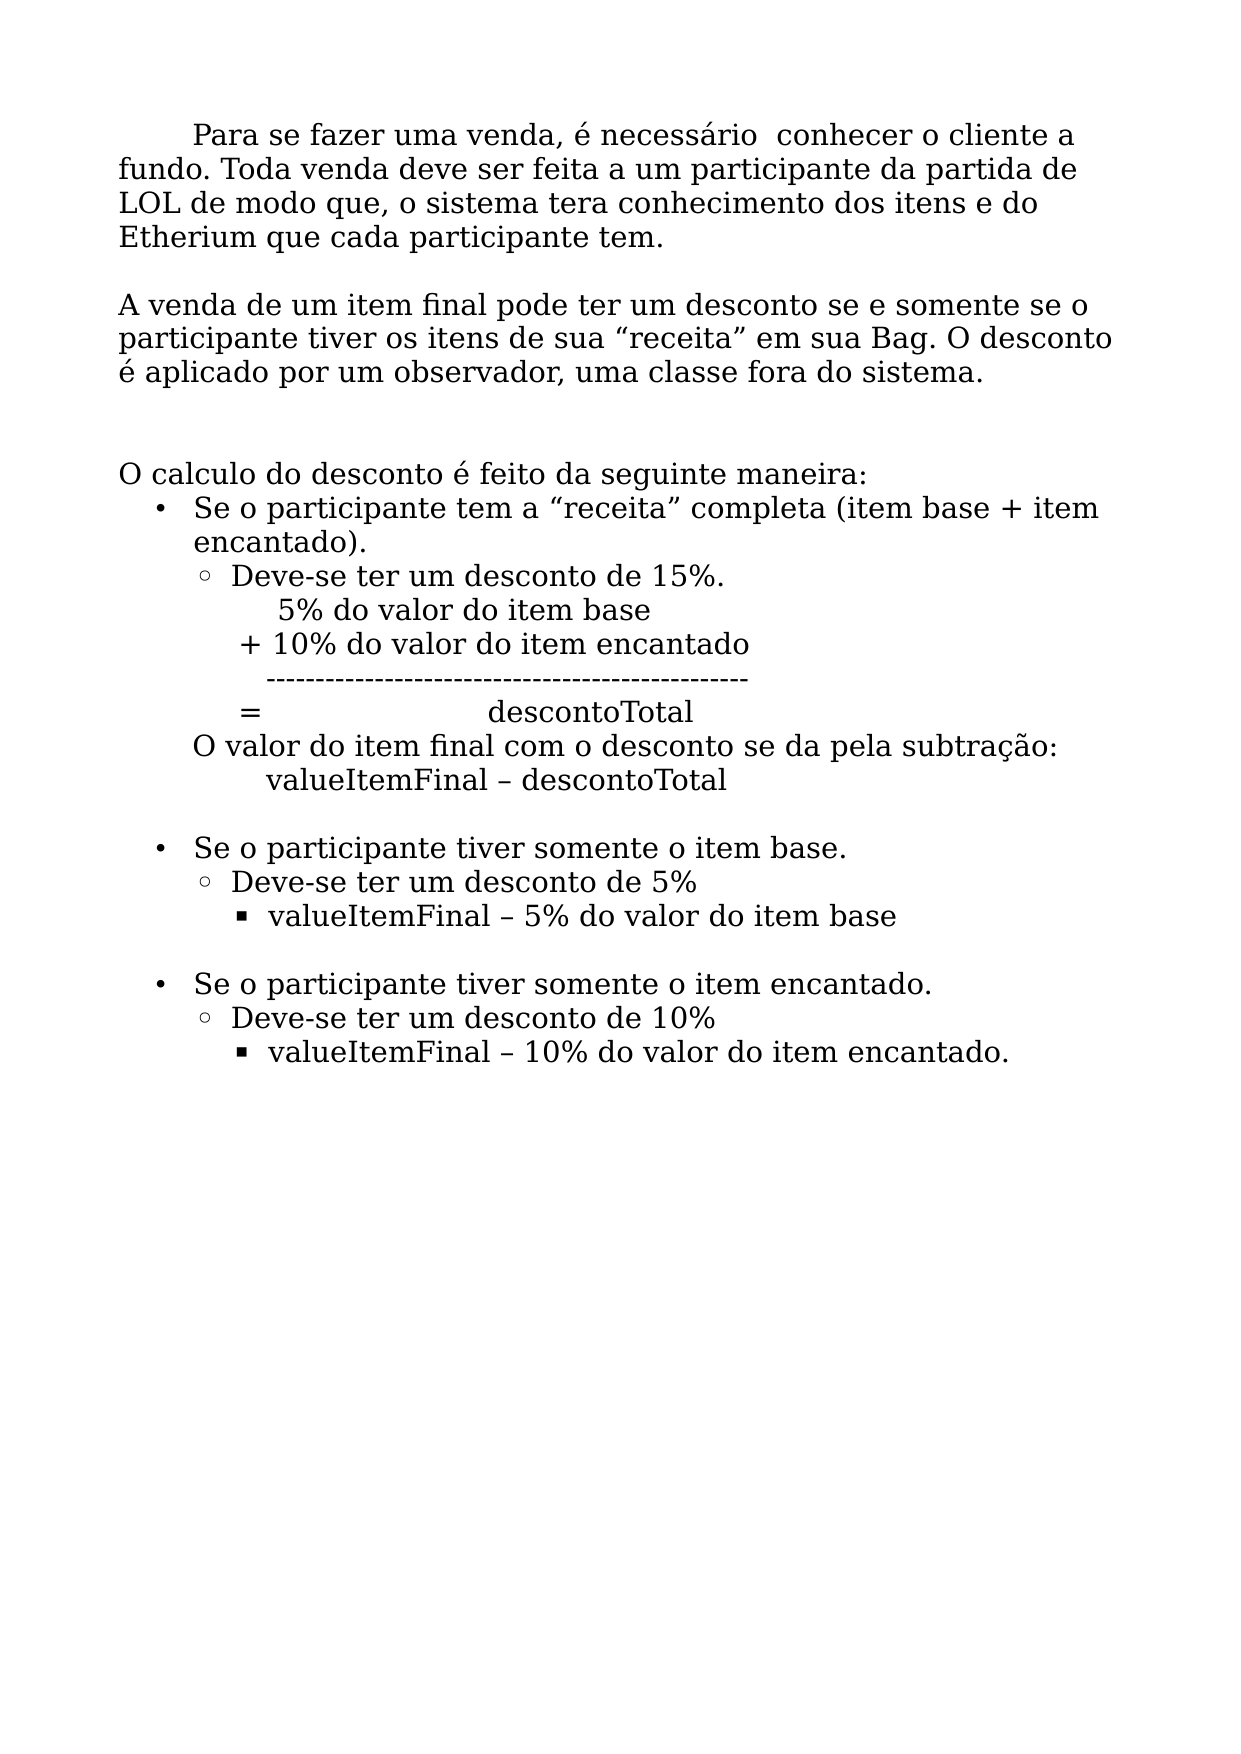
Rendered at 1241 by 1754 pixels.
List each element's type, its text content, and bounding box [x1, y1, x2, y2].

text + 10% do valor do item encantado [118, 627, 1122, 661]
list Se o participante tiver somente o item encantado. [156, 967, 1122, 1001]
list Se o participante tiver somente o item base. [156, 831, 1122, 865]
text O valor do item final com o desconto se da pela subtração: [118, 729, 1122, 763]
list 5% do valor do item base [231, 593, 1122, 627]
text valueItemFinal – descontoTotal [118, 763, 1122, 797]
text O calculo do desconto é feito da seguinte maneira: [118, 458, 1122, 492]
list Deve-se ter um desconto de 5% [193, 865, 1122, 899]
list Se o participante tem a “receita” completa (item base + item encantado). [156, 492, 1122, 559]
list Deve-se ter um desconto de 15%. [193, 559, 1122, 593]
text A venda de um item final pode ter um desconto se e somente se o participante tiver os itens de sua “receita” em sua Bag. O desconto é aplicado por um observador, uma classe fora do sistema. [118, 288, 1122, 390]
text ------------------------------------------------- [118, 661, 1122, 695]
text = descontoTotal [118, 695, 1122, 729]
list valueItemFinal – 10% do valor do item encantado. [231, 1035, 1122, 1069]
list valueItemFinal – 5% do valor do item base [231, 899, 1122, 933]
text Para se fazer uma venda, é necessário conhecer o cliente a fundo. Toda venda deve ser feita a um participante da partida de LOL de modo que, o sistema tera conhecimento dos itens e do Etherium que cada participante tem. [118, 118, 1122, 254]
list Deve-se ter um desconto de 10% [193, 1001, 1122, 1035]
